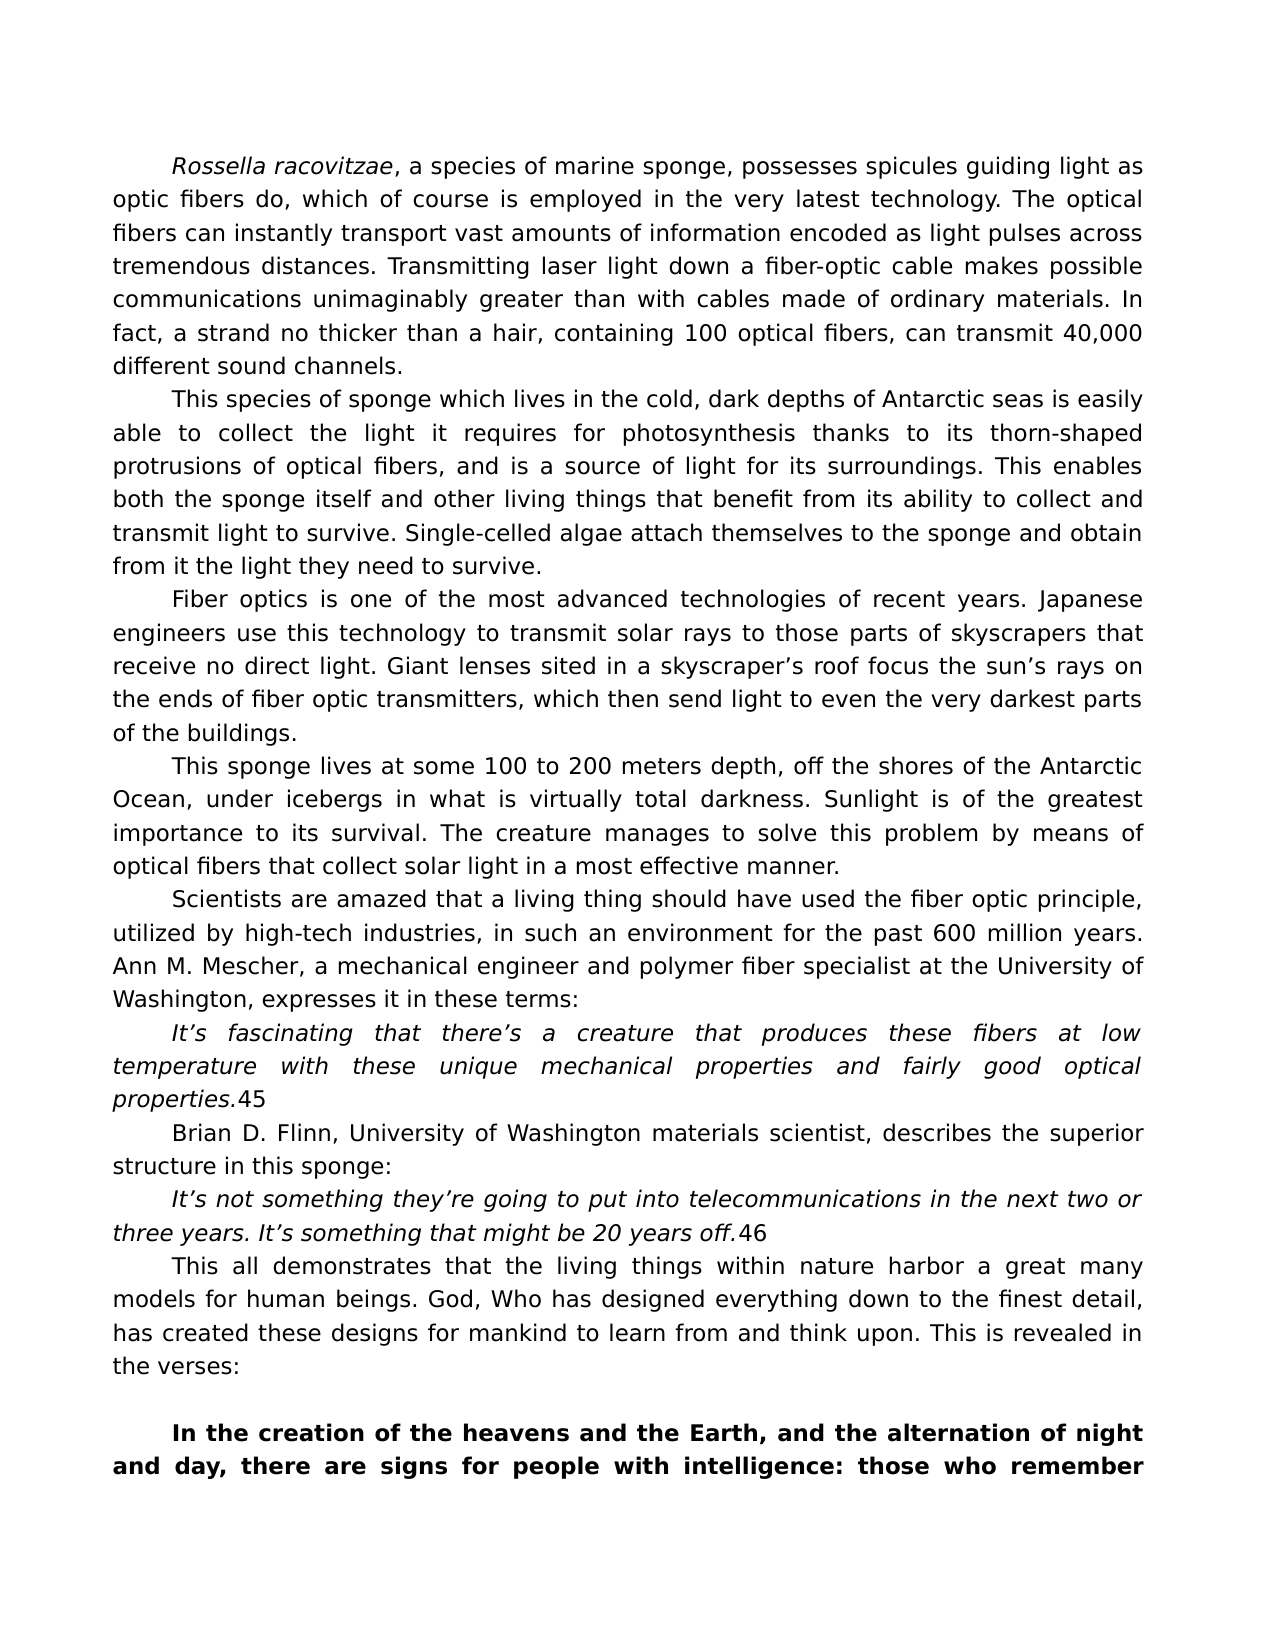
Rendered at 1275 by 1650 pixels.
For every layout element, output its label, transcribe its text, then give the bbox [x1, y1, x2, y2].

text Rossella racovitzae, a species of marine sponge, possesses spicules guiding light as optic fibers do, which of course is employed in the very latest technology. The optical fibers can instantly transport vast amounts of information encoded as light pulses across tremendous distances. Transmitting laser light down a fiber-optic cable makes possible communications unimaginably greater than with cables made of ordinary materials. In fact, a strand no thicker than a hair, containing 100 optical fibers, can transmit 40,000 different sound channels. [112, 148, 1145, 381]
text Brian D. Flinn, University of Washington materials scientist, describes the superior structure in this sponge: [112, 1114, 1145, 1181]
text It’s not something they’re going to put into telecommunications in the next two or three years. It’s something that might be 20 years off.46 [112, 1181, 1145, 1248]
text This all demonstrates that the living things within nature harbor a great many models for human beings. God, Who has designed everything down to the finest detail, has created these designs for mankind to learn from and think upon. This is revealed in the verses: [112, 1248, 1145, 1381]
text Scientists are amazed that a living thing should have used the fiber optic principle, utilized by high-tech industries, in such an environment for the past 600 million years. Ann M. Mescher, a mechanical engineer and polymer fiber specialist at the University of Washington, expresses it in these terms: [112, 881, 1145, 1014]
text It’s fascinating that there’s a creature that produces these fibers at low temperature with these unique mechanical properties and fairly good optical properties.45 [112, 1014, 1145, 1114]
text This species of sponge which lives in the cold, dark depths of Antarctic seas is easily able to collect the light it requires for photosynthesis thanks to its thorn-shaped protrusions of optical fibers, and is a source of light for its surroundings. This enables both the sponge itself and other living things that benefit from its ability to collect and transmit light to survive. Single-celled algae attach themselves to the sponge and obtain from it the light they need to survive. [112, 381, 1145, 581]
text In the creation of the heavens and the Earth, and the alternation of night and day, there are signs for people with intelligence: those who remember [112, 1414, 1145, 1481]
text Fiber optics is one of the most advanced technologies of recent years. Japanese engineers use this technology to transmit solar rays to those parts of skyscrapers that receive no direct light. Giant lenses sited in a skyscraper’s roof focus the sun’s rays on the ends of fiber optic transmitters, which then send light to even the very darkest parts of the buildings. [112, 581, 1145, 748]
text This sponge lives at some 100 to 200 meters depth, off the shores of the Antarctic Ocean, under icebergs in what is virtually total darkness. Sunlight is of the greatest importance to its survival. The creature manages to solve this problem by means of optical fibers that collect solar light in a most effective manner. [112, 748, 1145, 881]
